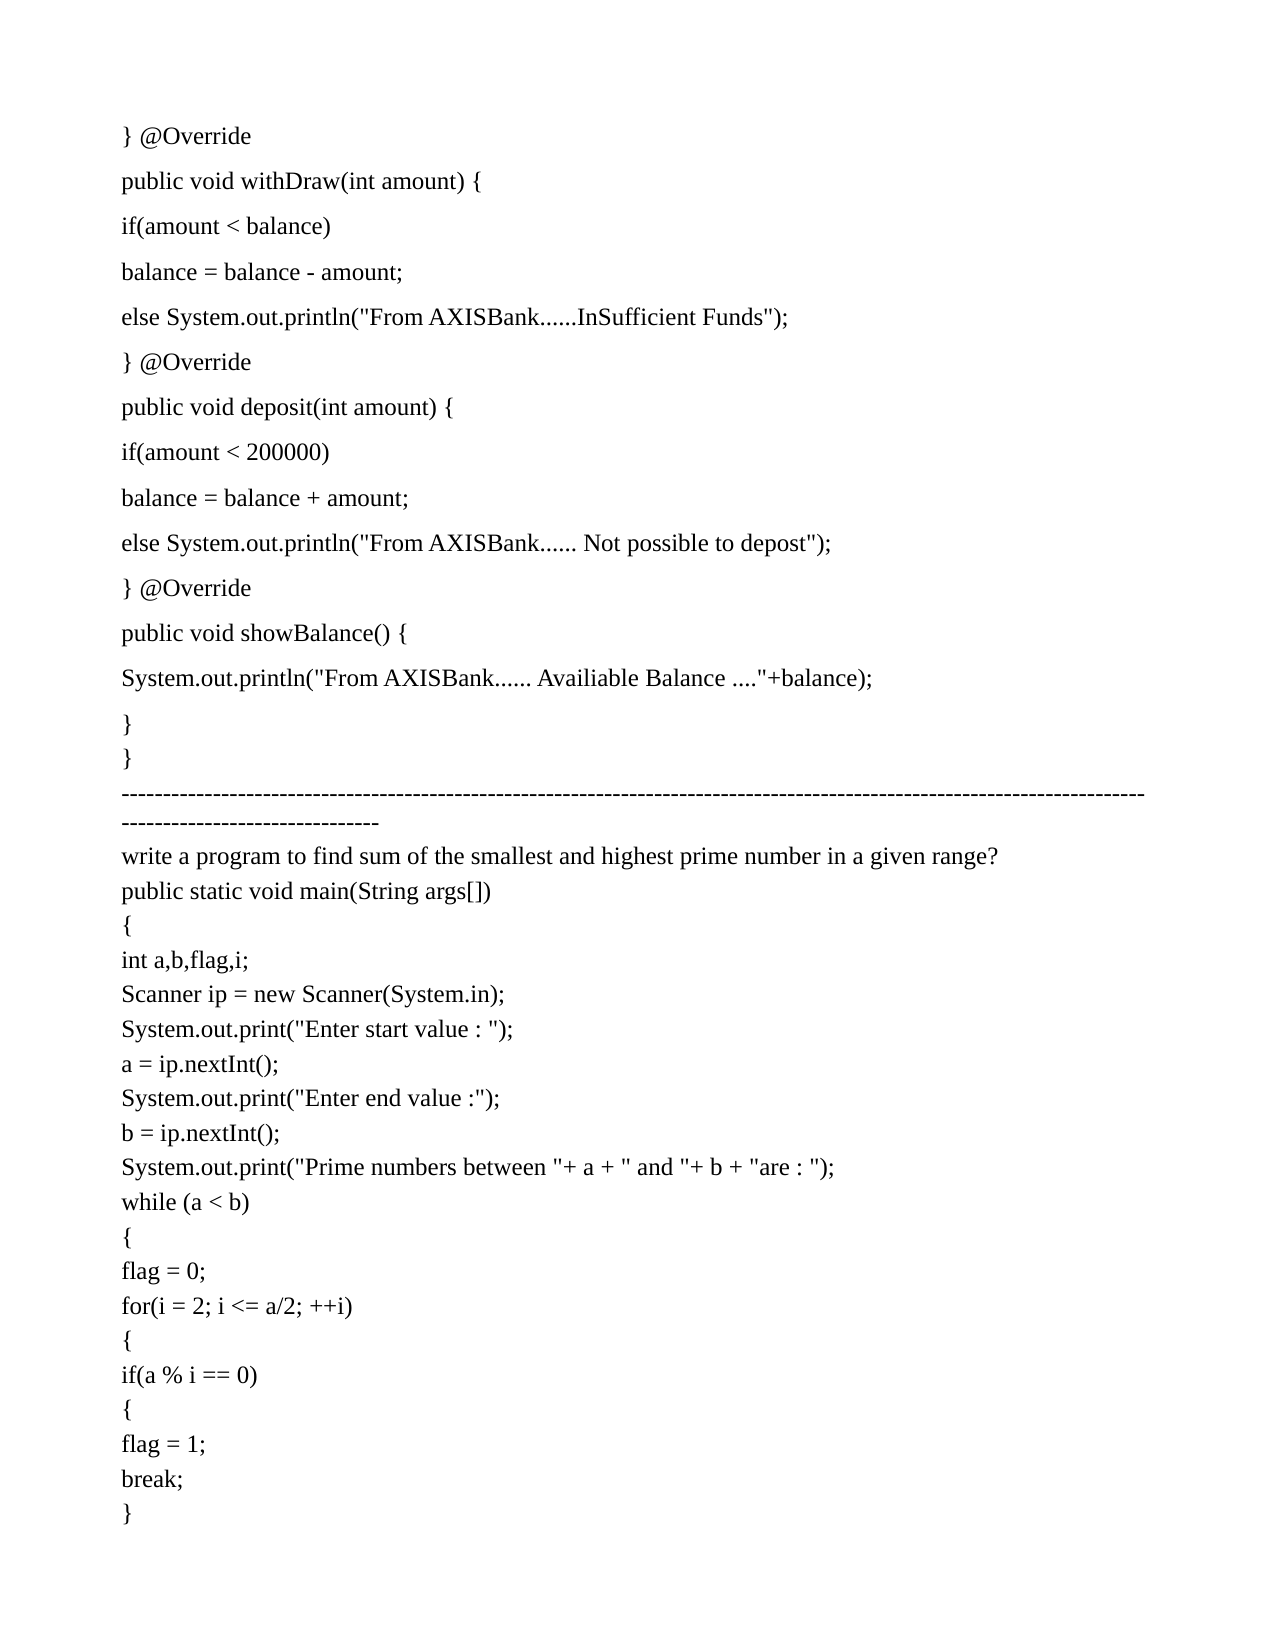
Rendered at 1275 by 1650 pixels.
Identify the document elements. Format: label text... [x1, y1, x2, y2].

table_header public void showBalance() {​​​​​ [118, 615, 427, 650]
table_header [118, 153, 133, 163]
table_header if(amount < balance) [118, 209, 349, 243]
table_header [118, 424, 133, 434]
table_header { [118, 1323, 151, 1357]
table_header flag = 1; [118, 1426, 223, 1461]
table_header [118, 334, 133, 344]
table_header for(i = 2; i <= a/2; ++i) [118, 1288, 373, 1322]
table_header { [118, 1219, 151, 1253]
table_header public void withDraw(int amount) {​​​​​ [118, 163, 501, 198]
table_header [118, 379, 133, 389]
table_header [118, 198, 133, 208]
table_header System.out.println("From AXISBank...... Availiable Balance ...."+balance); [118, 661, 894, 695]
table_header if(a % i == 0) [118, 1357, 276, 1392]
table_header while (a < b) [118, 1184, 267, 1219]
table_header [118, 514, 133, 525]
table_header int a,b,flag,i; [118, 942, 267, 977]
table_header public static void main(String args[]) [118, 873, 509, 907]
table_header }​​​​​ [118, 706, 151, 740]
table_header System.out.print("Enter start value : "); [118, 1011, 532, 1046]
table_header System.out.print("Prime numbers between "+ a + " and "+ b + "are : "); [118, 1150, 853, 1184]
table_header flag = 0; [118, 1253, 223, 1288]
table_header public void deposit(int amount) {​​​​​ [118, 389, 473, 424]
table_header [118, 243, 133, 254]
table_header }​​​​​ @Override [118, 118, 269, 153]
table_header else System.out.println("From AXISBank......InSufficient Funds"); [118, 299, 808, 333]
table_header { [118, 1392, 151, 1426]
table_header balance = balance + amount; [118, 480, 427, 514]
table_header }​​​​​ @Override [118, 344, 269, 379]
table_header if(amount < 200000) [118, 435, 347, 469]
table_header Scanner ip = new Scanner(System.in); [118, 977, 523, 1011]
table_header b = ip.nextInt(); [118, 1115, 298, 1149]
table_header else System.out.println("From AXISBank...... Not possible to depost"); [118, 525, 851, 559]
table_header balance = balance - amount; [118, 254, 421, 288]
table_header System.out.print("Enter end value :"); [118, 1080, 518, 1115]
table_header a = ip.nextInt(); [118, 1046, 297, 1080]
table_header [118, 650, 133, 661]
table_header [118, 469, 133, 480]
table_header { [118, 908, 151, 942]
table_header [118, 695, 133, 706]
table_header [118, 288, 133, 299]
table_header [118, 560, 133, 570]
table_header }​​​​​ @Override [118, 570, 269, 605]
table_header } [118, 1495, 151, 1530]
table_header break; [118, 1461, 201, 1495]
table_header ----------------------------------------------------------------------------------------------------------------------------------------------------------​​​​​ [118, 775, 1157, 838]
table_header [118, 605, 133, 615]
table_header write a program to find sum of the smallest and highest prime number in a given range? [118, 838, 1018, 873]
table_header } [118, 740, 151, 775]
